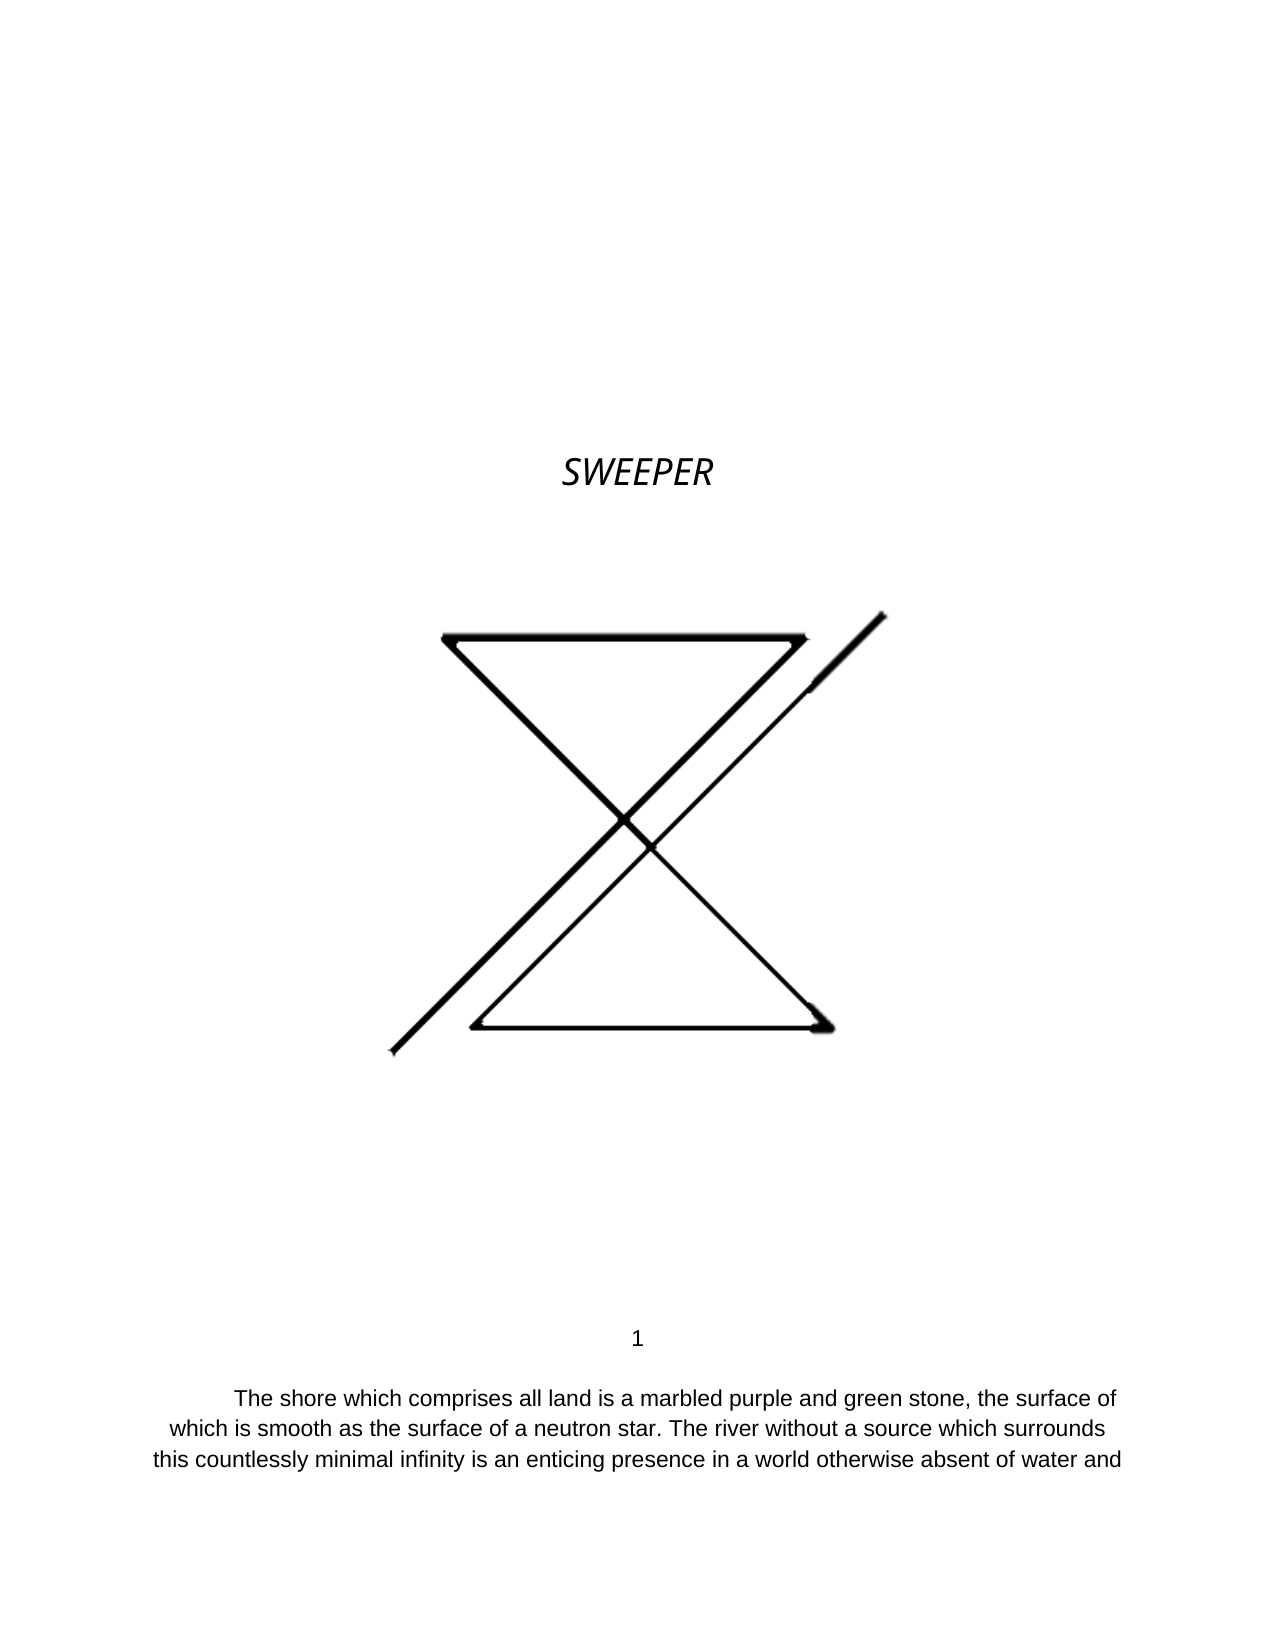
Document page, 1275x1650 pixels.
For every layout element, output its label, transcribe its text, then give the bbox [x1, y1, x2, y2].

text SWEEPER [150, 445, 1125, 496]
text 1 [150, 1325, 1125, 1351]
text The shore which comprises all land is a marbled purple and green stone, the surface of which is smooth as the surface of a neutron star. The river without a source which surrounds this countlessly minimal infinity is an enticing presence in a world otherwise absent of water and [150, 1385, 1125, 1472]
picture [385, 610, 890, 1059]
